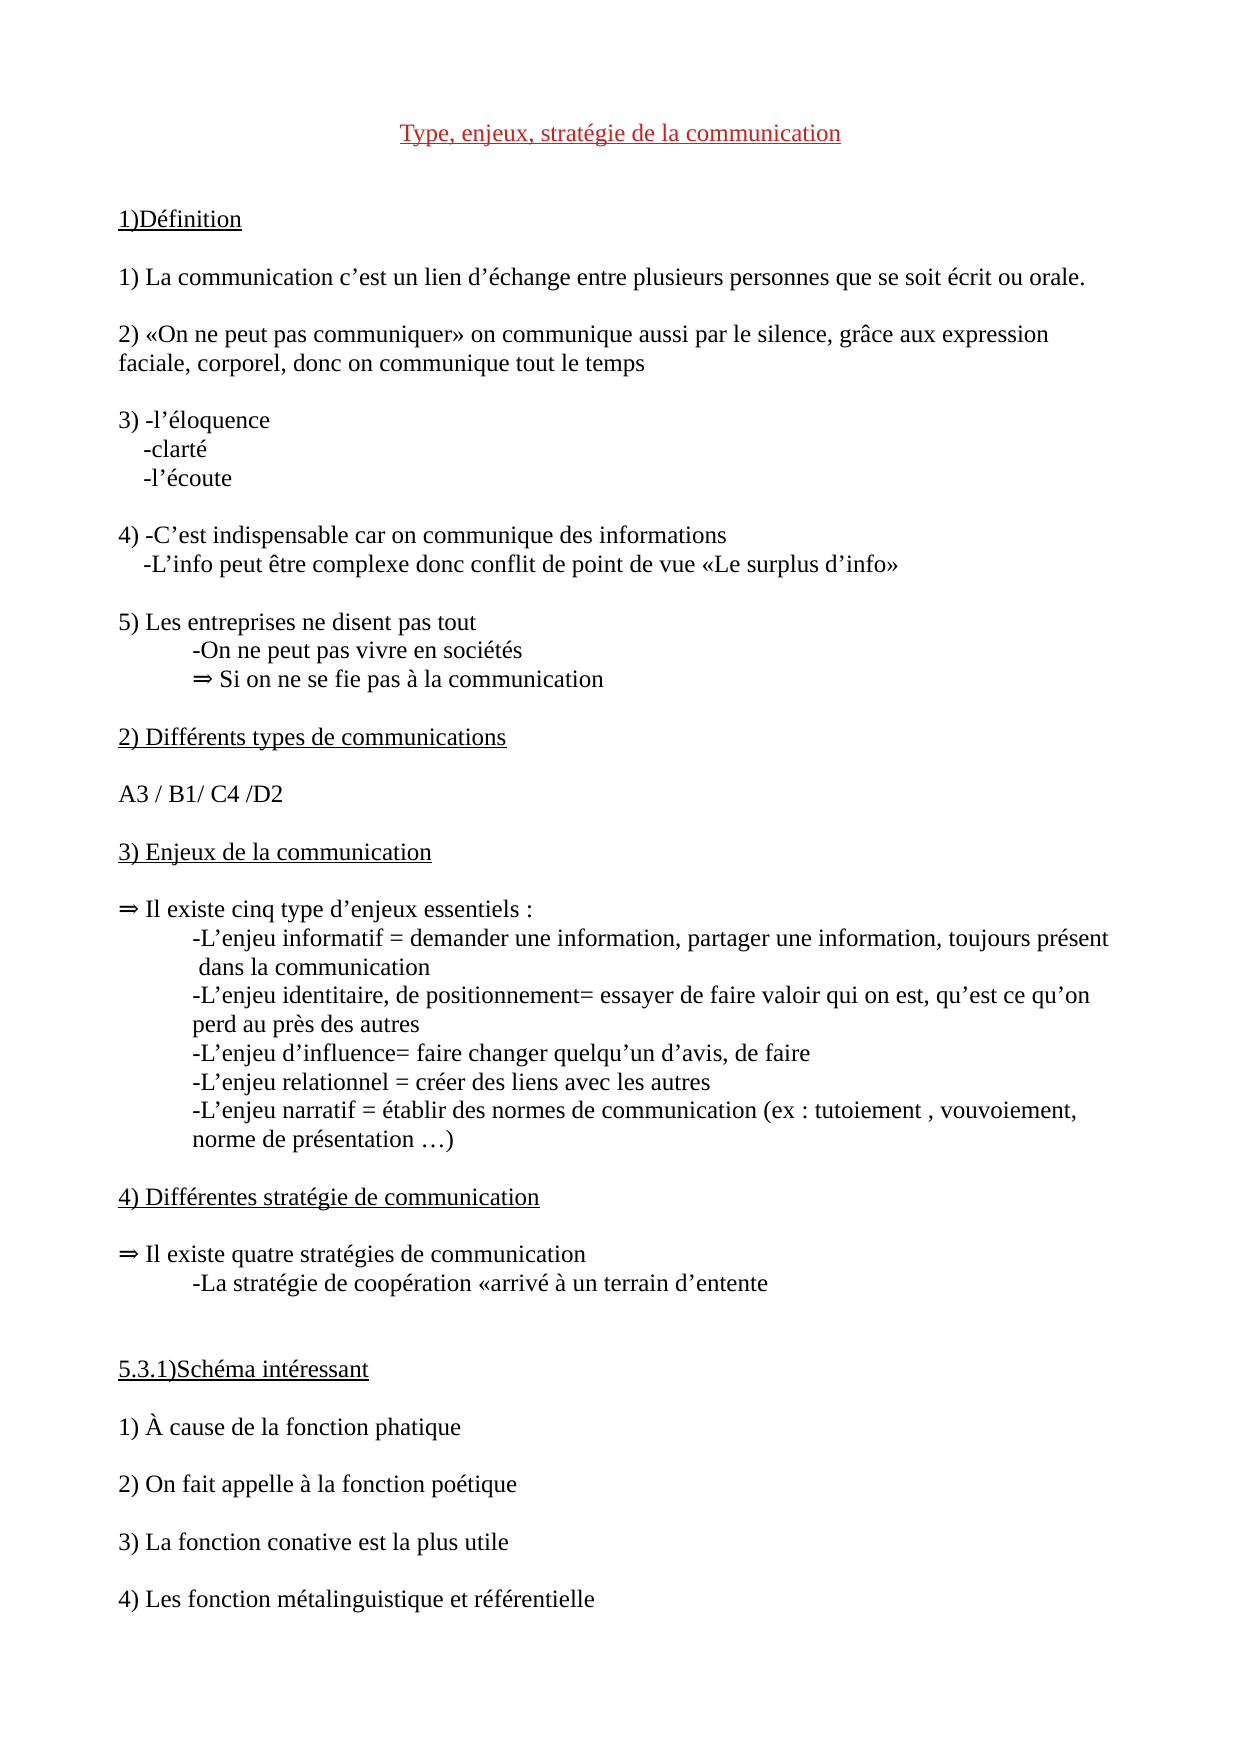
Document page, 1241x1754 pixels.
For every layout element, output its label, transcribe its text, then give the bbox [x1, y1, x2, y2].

text 1)Définition [118, 204, 1122, 233]
text 3) -l’éloquence [118, 406, 1122, 434]
text 1) À cause de la fonction phatique [118, 1412, 1122, 1441]
text 5.3.1)Schéma intéressant [118, 1354, 1122, 1383]
text 2) «On ne peut pas communiquer» on communique aussi par le silence, grâce aux expression faciale, corporel, donc on communique tout le temps [118, 319, 1122, 377]
text ⇒ Il existe quatre stratégies de communication [118, 1239, 1122, 1268]
text -L’enjeu narratif = établir des normes de communication (ex : tutoiement , vouvoiement, norme de présentation …) [118, 1096, 1122, 1153]
text -La stratégie de coopération «arrivé à un terrain d’entente [118, 1268, 1122, 1297]
text ⇒ Si on ne se fie pas à la communication [118, 664, 1122, 693]
text 1) La communication c’est un lien d’échange entre plusieurs personnes que se soit écrit ou orale. [118, 262, 1122, 291]
text -L’enjeu identitaire, de positionnement= essayer de faire valoir qui on est, qu’est ce qu’on perd au près des autres [118, 981, 1122, 1038]
text 2) On fait appelle à la fonction poétique [118, 1469, 1122, 1498]
text 3) La fonction conative est la plus utile [118, 1527, 1122, 1556]
text -On ne peut pas vivre en sociétés [118, 636, 1122, 664]
text 4) Les fonction métalinguistique et référentielle [118, 1584, 1122, 1613]
text 5) Les entreprises ne disent pas tout [118, 607, 1122, 636]
text A3 / B1/ C4 /D2 [118, 779, 1122, 808]
text Type, enjeux, stratégie de la communication [118, 118, 1122, 147]
text 4) Différentes stratégie de communication [118, 1182, 1122, 1211]
text -clarté [118, 434, 1122, 463]
text 3) Enjeux de la communication [118, 837, 1122, 866]
text 2) Différents types de communications [118, 722, 1122, 751]
text -L’enjeu relationnel = créer des liens avec les autres [118, 1067, 1122, 1096]
text -l’écoute [118, 463, 1122, 492]
text -L’enjeu d’influence= faire changer quelqu’un d’avis, de faire [118, 1038, 1122, 1067]
text -L’enjeu informatif = demander une information, partager une information, toujours présent dans la communication [118, 923, 1122, 981]
text ⇒ Il existe cinq type d’enjeux essentiels : [118, 894, 1122, 923]
text 4) -C’est indispensable car on communique des informations [118, 521, 1122, 549]
text -L’info peut être complexe donc conflit de point de vue «Le surplus d’info» [118, 549, 1122, 578]
